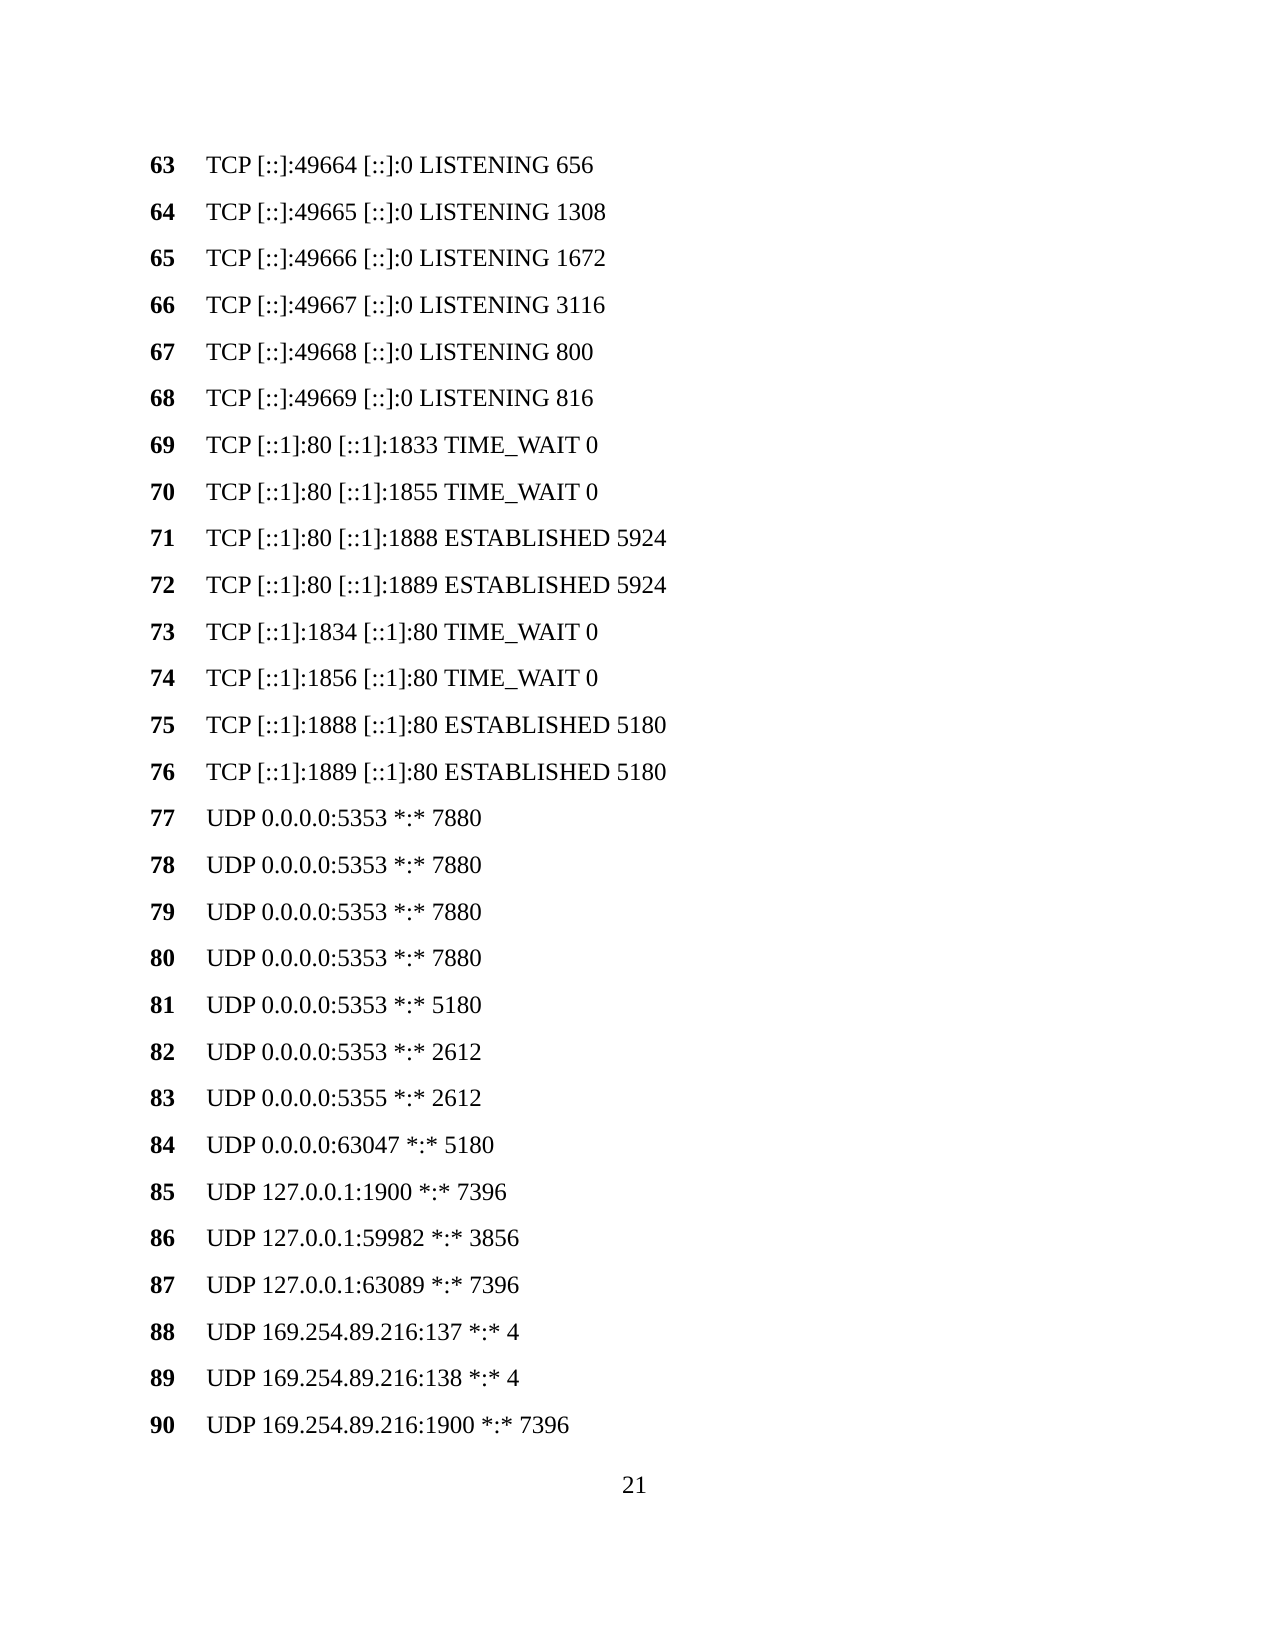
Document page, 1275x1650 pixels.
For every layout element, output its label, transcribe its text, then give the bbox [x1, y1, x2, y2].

text 73 TCP [::1]:1834 [::1]:80 TIME_WAIT 0 [150, 617, 1125, 645]
text 83 UDP 0.0.0.0:5355 *:* 2612 [150, 1083, 1125, 1112]
text 78 UDP 0.0.0.0:5353 *:* 7880 [150, 850, 1125, 879]
text 65 TCP [::]:49666 [::]:0 LISTENING 1672 [150, 243, 1125, 272]
text 85 UDP 127.0.0.1:1900 *:* 7396 [150, 1177, 1125, 1205]
text 75 TCP [::1]:1888 [::1]:80 ESTABLISHED 5180 [150, 710, 1125, 739]
text 79 UDP 0.0.0.0:5353 *:* 7880 [150, 897, 1125, 925]
text 76 TCP [::1]:1889 [::1]:80 ESTABLISHED 5180 [150, 757, 1125, 785]
text 90 UDP 169.254.89.216:1900 *:* 7396 [150, 1410, 1125, 1439]
text 67 TCP [::]:49668 [::]:0 LISTENING 800 [150, 337, 1125, 365]
text 82 UDP 0.0.0.0:5353 *:* 2612 [150, 1037, 1125, 1065]
text 80 UDP 0.0.0.0:5353 *:* 7880 [150, 943, 1125, 972]
text 74 TCP [::1]:1856 [::1]:80 TIME_WAIT 0 [150, 663, 1125, 692]
text 66 TCP [::]:49667 [::]:0 LISTENING 3116 [150, 290, 1125, 319]
text 81 UDP 0.0.0.0:5353 *:* 5180 [150, 990, 1125, 1019]
text 77 UDP 0.0.0.0:5353 *:* 7880 [150, 803, 1125, 832]
text 72 TCP [::1]:80 [::1]:1889 ESTABLISHED 5924 [150, 570, 1125, 599]
text 89 UDP 169.254.89.216:138 *:* 4 [150, 1363, 1125, 1392]
text 68 TCP [::]:49669 [::]:0 LISTENING 816 [150, 383, 1125, 412]
text 88 UDP 169.254.89.216:137 *:* 4 [150, 1317, 1125, 1345]
text 70 TCP [::1]:80 [::1]:1855 TIME_WAIT 0 [150, 477, 1125, 505]
text 71 TCP [::1]:80 [::1]:1888 ESTABLISHED 5924 [150, 523, 1125, 552]
text 86 UDP 127.0.0.1:59982 *:* 3856 [150, 1223, 1125, 1252]
text 63 TCP [::]:49664 [::]:0 LISTENING 656 [150, 150, 1125, 179]
text 84 UDP 0.0.0.0:63047 *:* 5180 [150, 1130, 1125, 1159]
text 64 TCP [::]:49665 [::]:0 LISTENING 1308 [150, 197, 1125, 225]
text 69 TCP [::1]:80 [::1]:1833 TIME_WAIT 0 [150, 430, 1125, 459]
text 87 UDP 127.0.0.1:63089 *:* 7396 [150, 1270, 1125, 1299]
